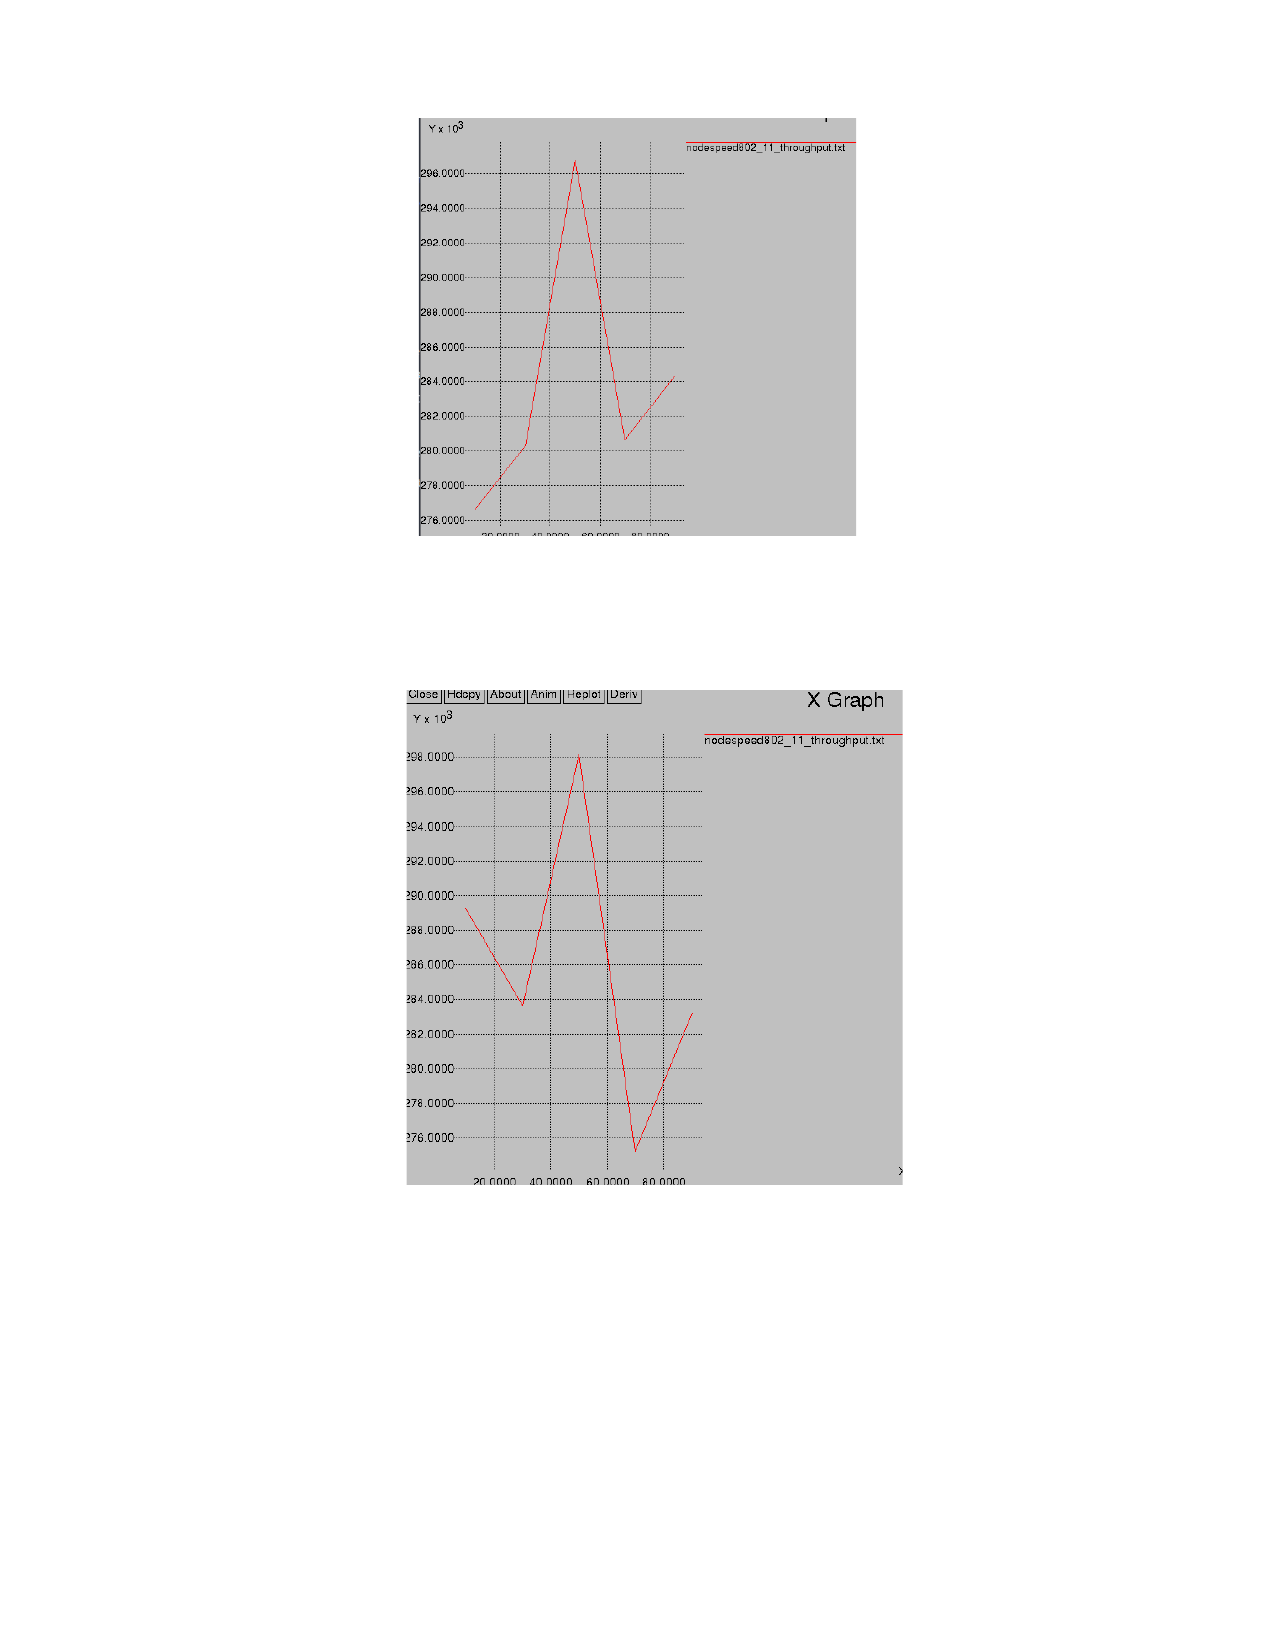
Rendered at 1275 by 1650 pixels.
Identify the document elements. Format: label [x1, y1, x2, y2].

picture [406, 690, 903, 1185]
picture [418, 118, 857, 536]
